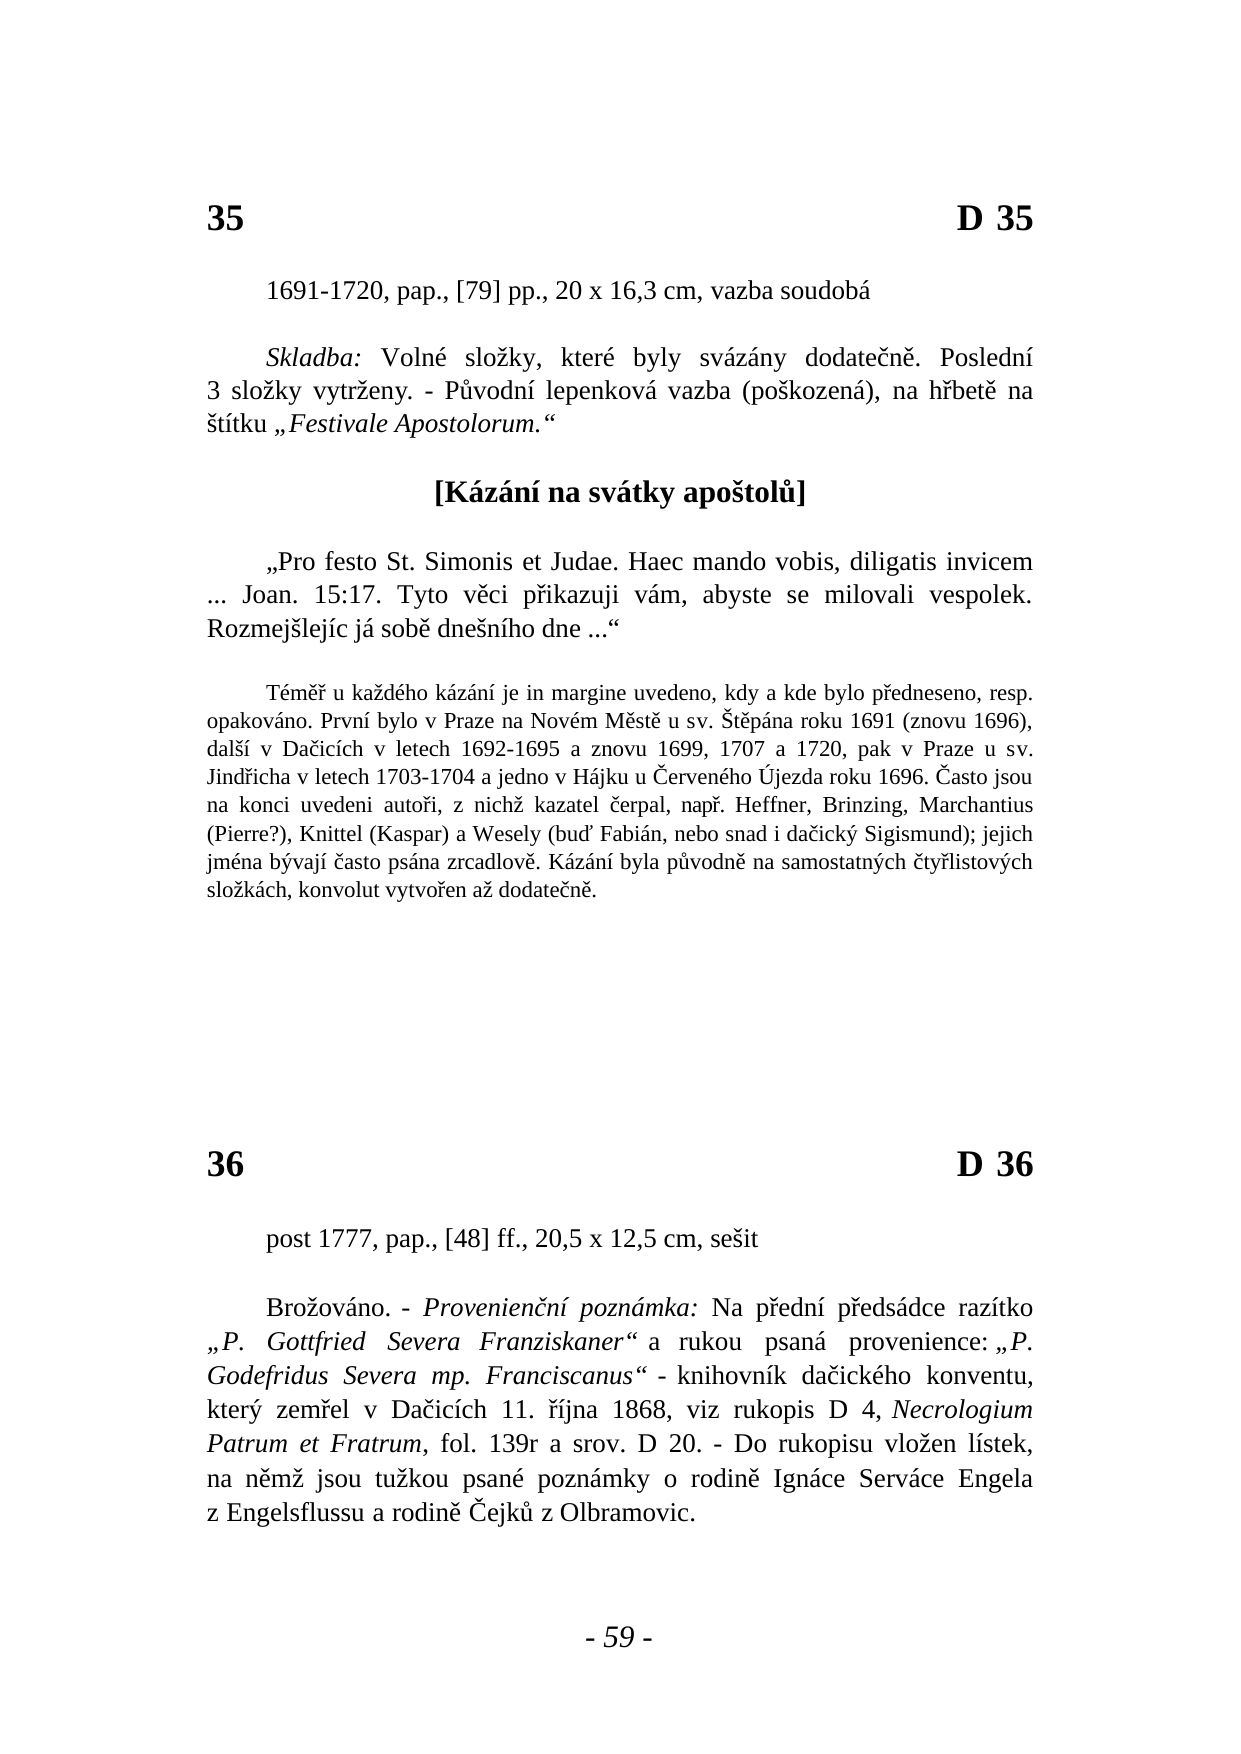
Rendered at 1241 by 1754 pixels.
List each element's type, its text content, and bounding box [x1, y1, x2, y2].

text „Pro festo St. Simonis et Judae. Haec mando vobis, diligatis invicem ... Joan. 15:17. Tyto věci přikazuji vám, abyste se milovali vespolek. Rozmejšlejíc já sobě dnešního dne ...“ [207, 545, 1033, 643]
text 36 D 36 [207, 1141, 1033, 1184]
text Téměř u každého kázání je in margine uvedeno, kdy a kde bylo předneseno, resp. opakováno. První bylo v Praze na Novém Městě u sv. Štěpána roku 1691 (znovu 1696), další v Dačicích v letech 1692-1695 a znovu 1699, 1707 a 1720, pak v Praze u sv. Jindřicha v letech 1703-1704 a jedno v Hájku u Červeného Újezda roku 1696. Často jsou na konci uvedeni autoři, z nichž kazatel čerpal, např. Heffner, Brinzing, Marchantius (Pierre?), Knittel (Kaspar) a Wesely (buď Fabián, nebo snad i dačický Sigismund); jejich jména bývají často psána zrcadlově. Kázání byla původně na samostatných čtyřlistových složkách, konvolut vytvořen až dodatečně. [207, 679, 1033, 902]
text 35 D 35 [207, 195, 1033, 238]
text Brožováno. - Provenienční poznámka: Na přední předsádce razítko „P. Gottfried Severa Franziskaner“ a rukou psaná provenience: „P. Godefridus Severa mp. Franciscanus“ - knihovník dačického konventu, který zemřel v Dačicích 11. října 1868, viz rukopis D 4, Necrologium Patrum et Fratrum, fol. 139r a srov. D 20. - Do rukopisu vložen lístek, na němž jsou tužkou psané poznámky o rodině Ignáce Serváce Engela z Engelsflussu a rodině Čejků z Olbramovic. [207, 1291, 1033, 1527]
text post 1777, pap., [48] ff., 20,5 x 12,5 cm, sešit [266, 1223, 1033, 1254]
text Skladba: Volné složky, které byly svázány dodatečně. Poslední 3 složky vytrženy. - Původní lepenková vazba (poškozená), na hřbetě na štítku „Festivale Apostolorum.“ [207, 341, 1033, 438]
text 1691-1720, pap., [79] pp., 20 x 16,3 cm, vazba soudobá [266, 274, 1033, 305]
text [Kázání na svátky apoštolů] [207, 473, 1033, 509]
